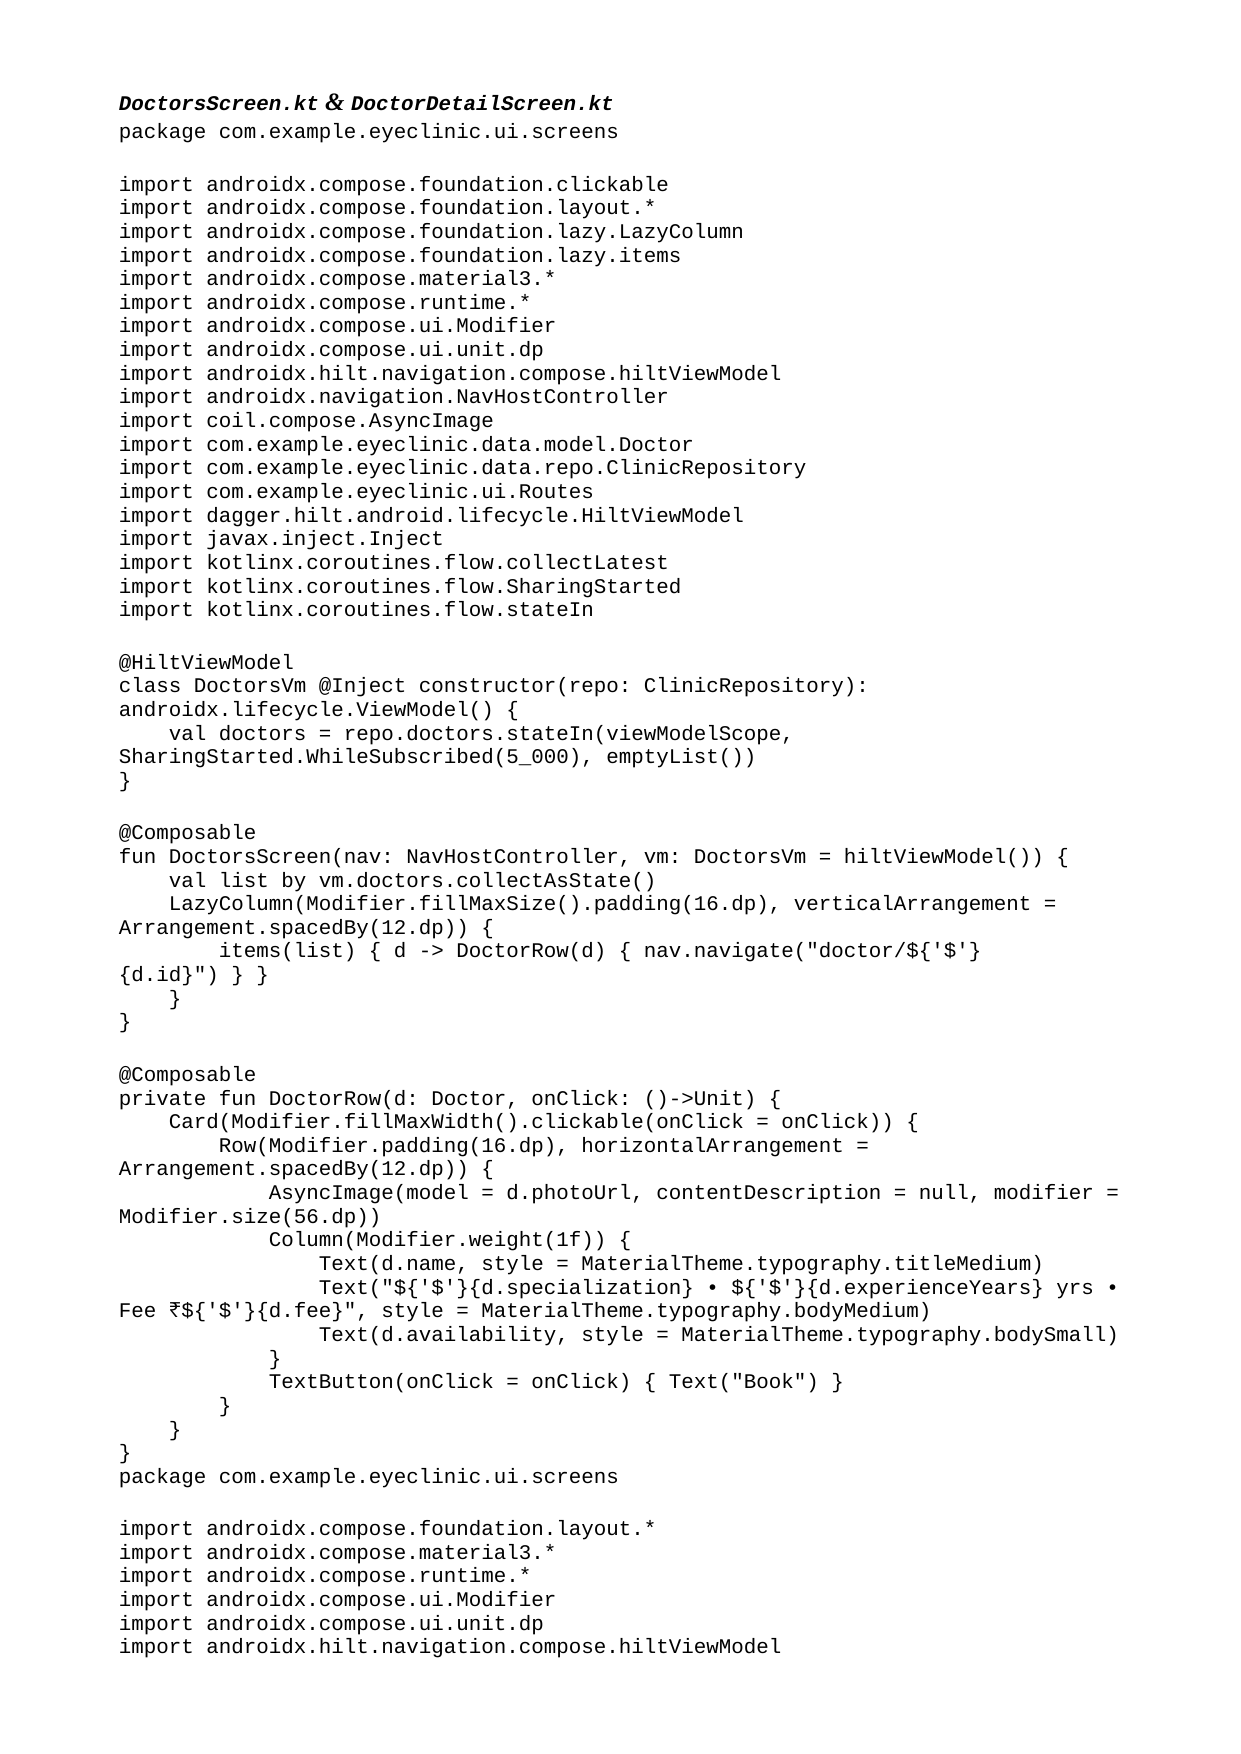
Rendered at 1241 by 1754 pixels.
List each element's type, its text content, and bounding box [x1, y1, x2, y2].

text } [119, 770, 1121, 793]
text @Composable [119, 822, 1121, 846]
text } [119, 988, 1121, 1011]
text AsyncImage(model = d.photoUrl, contentDescription = null, modifier = Modifier.size(56.dp)) [119, 1182, 1121, 1229]
text import androidx.compose.ui.Modifier [119, 316, 1121, 339]
text import androidx.compose.foundation.lazy.items [119, 244, 1121, 268]
text import kotlinx.coroutines.flow.collectLatest [119, 552, 1121, 576]
text DoctorsScreen.kt & DoctorDetailScreen.kt [119, 87, 1121, 117]
text import androidx.hilt.navigation.compose.hiltViewModel [119, 363, 1121, 386]
text import androidx.compose.ui.Modifier [119, 1589, 1121, 1613]
text import androidx.hilt.navigation.compose.hiltViewModel [119, 1636, 1121, 1660]
text } [119, 1348, 1121, 1371]
text Text(d.availability, style = MaterialTheme.typography.bodySmall) [119, 1324, 1121, 1348]
text val doctors = repo.doctors.stateIn(viewModelScope, SharingStarted.WhileSubscribed(5_000), emptyList()) [119, 723, 1121, 770]
text @HiltViewModel [119, 652, 1121, 675]
text LazyColumn(Modifier.fillMaxSize().padding(16.dp), verticalArrangement = Arrangement.spacedBy(12.dp)) { [119, 893, 1121, 941]
text package com.example.eyeclinic.ui.screens [119, 1466, 1121, 1489]
text import com.example.eyeclinic.ui.Routes [119, 481, 1121, 505]
text import androidx.navigation.NavHostController [119, 386, 1121, 410]
text import kotlinx.coroutines.flow.stateIn [119, 599, 1121, 623]
text Text("${'$'}{d.specialization} • ${'$'}{d.experienceYears} yrs • Fee ₹${'$'}{d.fee}", style = MaterialTheme.typography.bodyMedium) [119, 1277, 1121, 1324]
text items(list) { d -> DoctorRow(d) { nav.navigate("doctor/${'$'}{d.id}") } } [119, 941, 1121, 988]
text @Composable [119, 1064, 1121, 1087]
text TextButton(onClick = onClick) { Text("Book") } [119, 1371, 1121, 1395]
text package com.example.eyeclinic.ui.screens [119, 121, 1121, 145]
text } [119, 1442, 1121, 1466]
text import androidx.compose.ui.unit.dp [119, 339, 1121, 363]
text Row(Modifier.padding(16.dp), horizontalArrangement = Arrangement.spacedBy(12.dp)) { [119, 1135, 1121, 1182]
text import androidx.compose.foundation.lazy.LazyColumn [119, 221, 1121, 244]
text import javax.inject.Inject [119, 528, 1121, 552]
text import com.example.eyeclinic.data.repo.ClinicRepository [119, 457, 1121, 481]
text import androidx.compose.material3.* [119, 1542, 1121, 1566]
text import androidx.compose.runtime.* [119, 292, 1121, 316]
text val list by vm.doctors.collectAsState() [119, 869, 1121, 893]
text import androidx.compose.foundation.layout.* [119, 1518, 1121, 1542]
text Text(d.name, style = MaterialTheme.typography.titleMedium) [119, 1253, 1121, 1277]
text fun DoctorsScreen(nav: NavHostController, vm: DoctorsVm = hiltViewModel()) { [119, 846, 1121, 869]
text } [119, 1418, 1121, 1442]
text Card(Modifier.fillMaxWidth().clickable(onClick = onClick)) { [119, 1111, 1121, 1135]
text import androidx.compose.foundation.layout.* [119, 197, 1121, 221]
text import dagger.hilt.android.lifecycle.HiltViewModel [119, 505, 1121, 528]
text import kotlinx.coroutines.flow.SharingStarted [119, 576, 1121, 599]
text import androidx.compose.ui.unit.dp [119, 1613, 1121, 1636]
text import androidx.compose.material3.* [119, 268, 1121, 292]
text class DoctorsVm @Inject constructor(repo: ClinicRepository): androidx.lifecycle.ViewModel() { [119, 675, 1121, 723]
text } [119, 1011, 1121, 1035]
text import androidx.compose.runtime.* [119, 1566, 1121, 1589]
text Column(Modifier.weight(1f)) { [119, 1229, 1121, 1253]
text } [119, 1395, 1121, 1418]
text import coil.compose.AsyncImage [119, 410, 1121, 434]
text import androidx.compose.foundation.clickable [119, 174, 1121, 197]
text private fun DoctorRow(d: Doctor, onClick: ()->Unit) { [119, 1087, 1121, 1111]
text import com.example.eyeclinic.data.model.Doctor [119, 434, 1121, 457]
